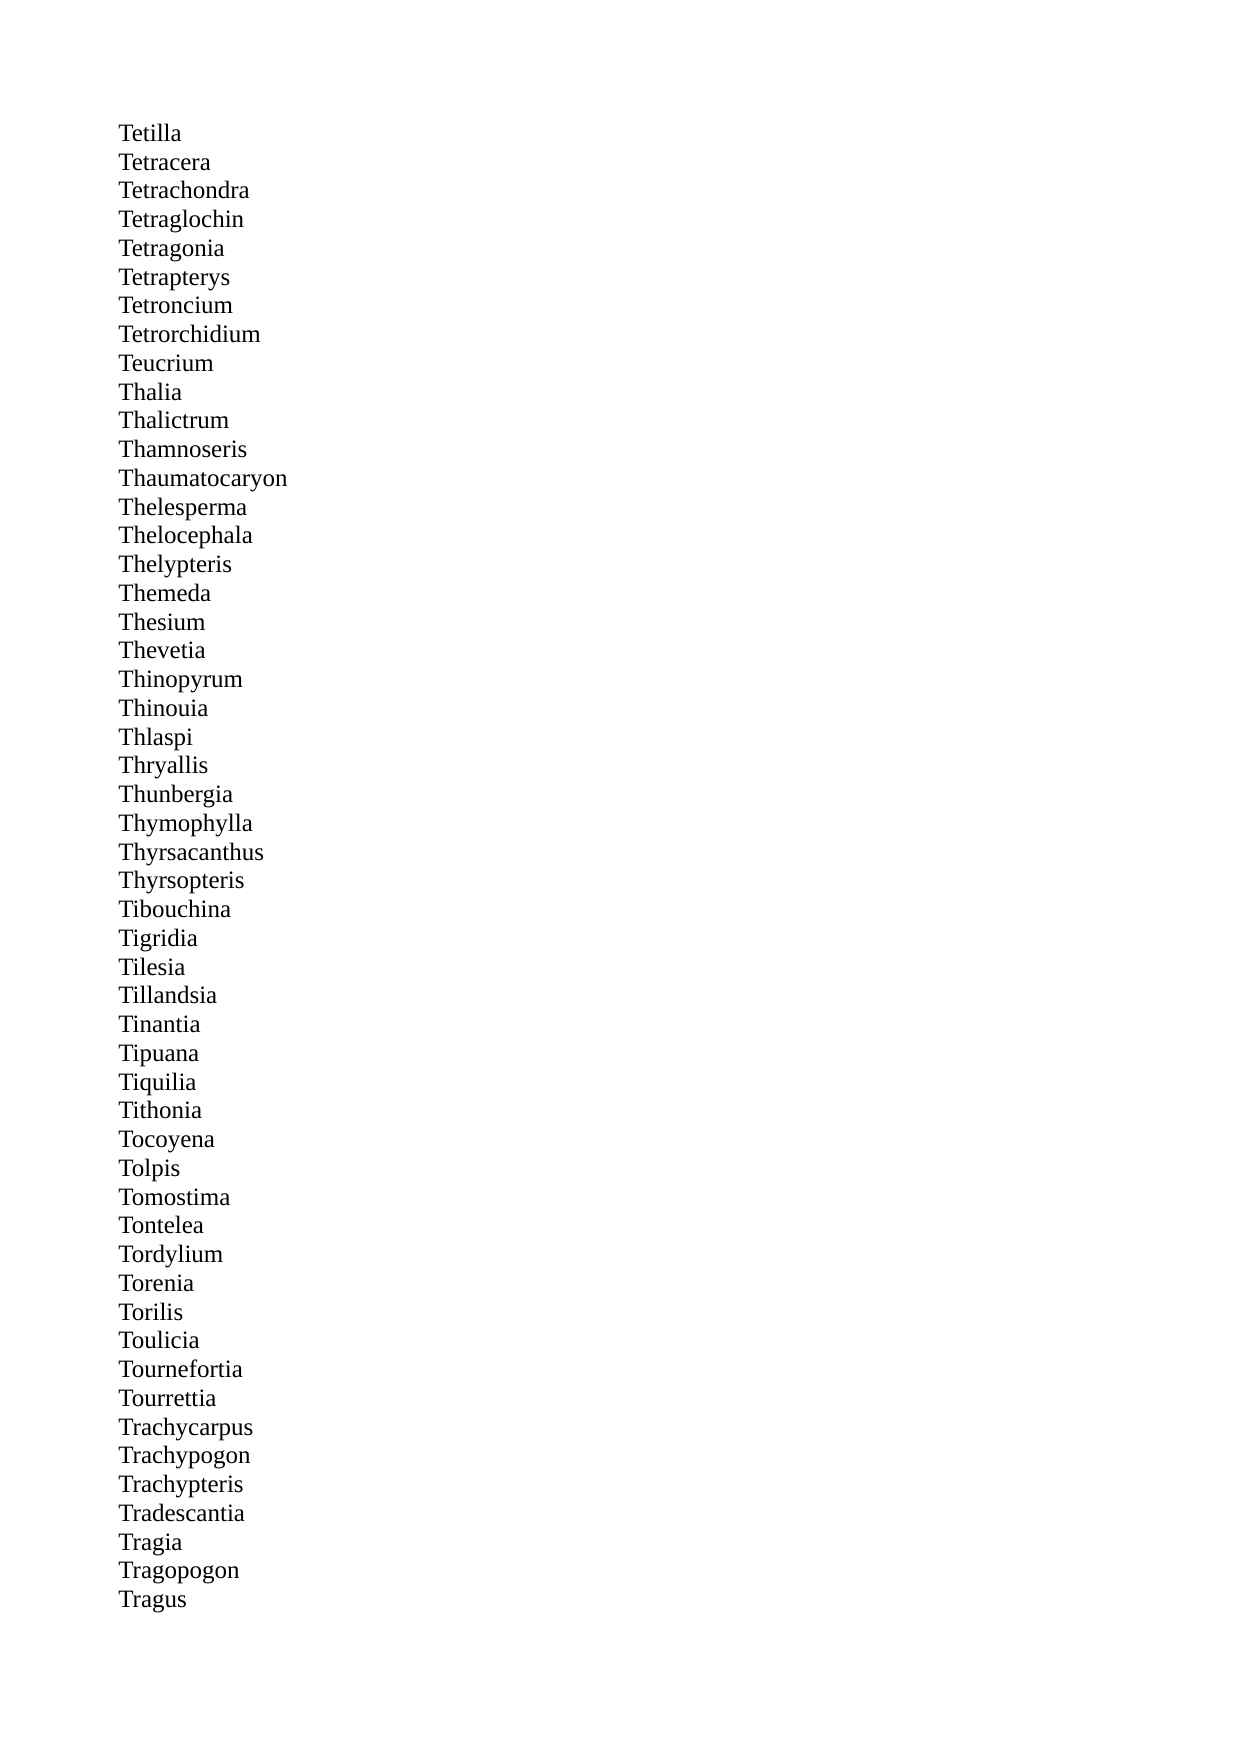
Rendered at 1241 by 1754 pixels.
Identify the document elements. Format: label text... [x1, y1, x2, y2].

text Tetilla Tetracera Tetrachondra Tetraglochin Tetragonia Tetrapterys Tetroncium Tetrorchidium Teucrium Thalia Thalictrum Thamnoseris Thaumatocaryon Thelesperma Thelocephala Thelypteris Themeda Thesium Thevetia Thinopyrum Thinouia Thlaspi Thryallis Thunbergia Thymophylla Thyrsacanthus Thyrsopteris Tibouchina Tigridia Tilesia Tillandsia Tinantia Tipuana Tiquilia Tithonia Tocoyena Tolpis Tomostima Tontelea Tordylium Torenia Torilis Toulicia Tournefortia Tourrettia Trachycarpus Trachypogon Trachypteris Tradescantia Tragia Tragopogon Tragus [118, 118, 1122, 1613]
